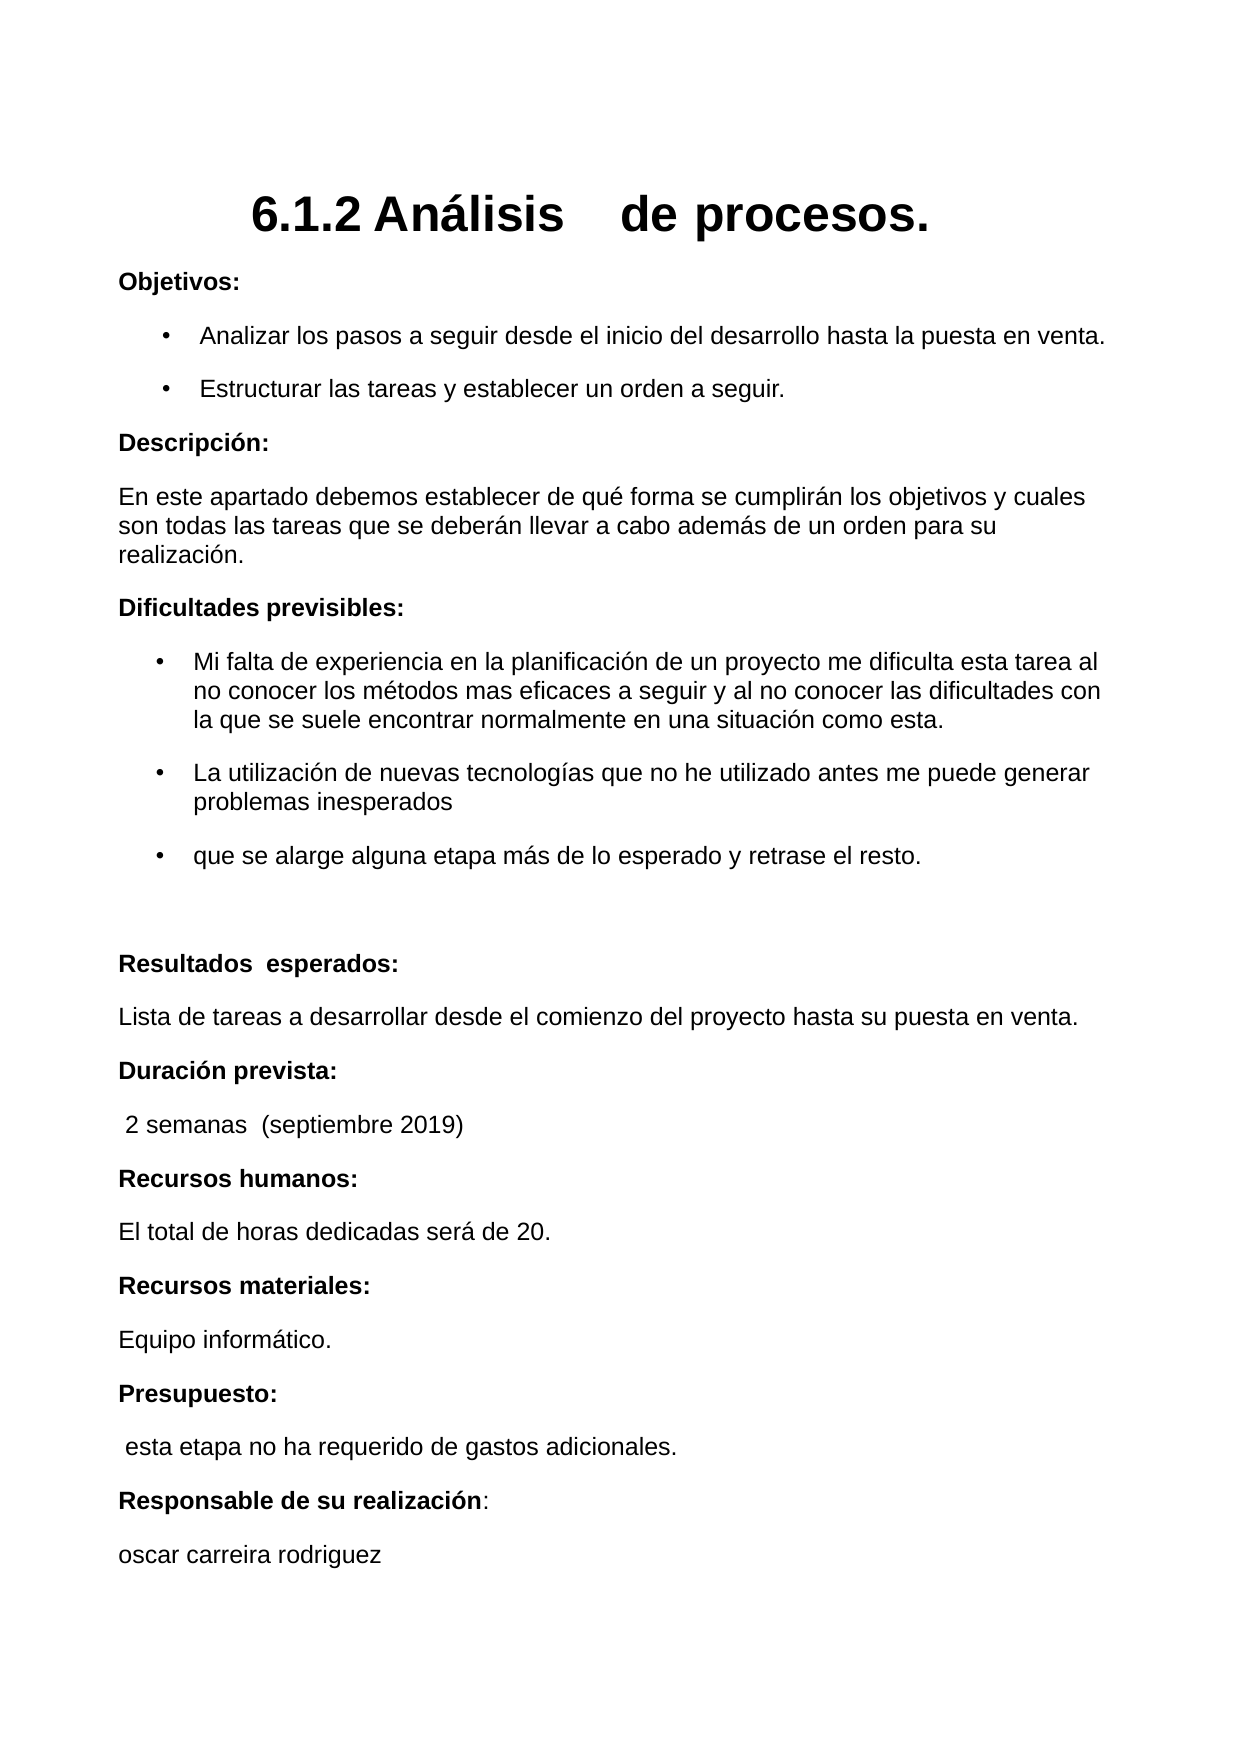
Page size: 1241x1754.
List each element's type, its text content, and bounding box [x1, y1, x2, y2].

text Duración prevista: [118, 1056, 1122, 1085]
list Estructurar las tareas y establecer un orden a seguir. [162, 374, 1122, 403]
text oscar carreira rodriguez [118, 1540, 1122, 1569]
text 2 semanas (septiembre 2019) [118, 1110, 1122, 1139]
text Dificultades previsibles: [118, 593, 1122, 622]
title 6.1.2 Análisis de procesos. [118, 184, 1122, 242]
text Recursos materiales: [118, 1271, 1122, 1300]
text Presupuesto: [118, 1379, 1122, 1407]
text Lista de tareas a desarrollar desde el comienzo del proyecto hasta su puesta en venta. [118, 1002, 1122, 1031]
text Equipo informático. [118, 1325, 1122, 1354]
list Analizar los pasos a seguir desde el inicio del desarrollo hasta la puesta en venta. [162, 321, 1122, 349]
list Mi falta de experiencia en la planificación de un proyecto me dificulta esta tarea al no conocer los métodos mas eficaces a seguir y al no conocer las dificultades con la que se suele encontrar normalmente en una situación como esta. [156, 647, 1122, 733]
list La utilización de nuevas tecnologías que no he utilizado antes me puede generar problemas inesperados [156, 758, 1122, 816]
text En este apartado debemos establecer de qué forma se cumplirán los objetivos y cuales son todas las tareas que se deberán llevar a cabo además de un orden para su realización. [118, 482, 1122, 568]
text Resultados esperados: [118, 949, 1122, 977]
text Descripción: [118, 428, 1122, 457]
text Objetivos: [118, 267, 1122, 296]
text esta etapa no ha requerido de gastos adicionales. [118, 1432, 1122, 1461]
list que se alarge alguna etapa más de lo esperado y retrase el resto. [156, 841, 1122, 870]
text Recursos humanos: [118, 1164, 1122, 1192]
text Responsable de su realización: [118, 1486, 1122, 1515]
text El total de horas dedicadas será de 20. [118, 1217, 1122, 1246]
